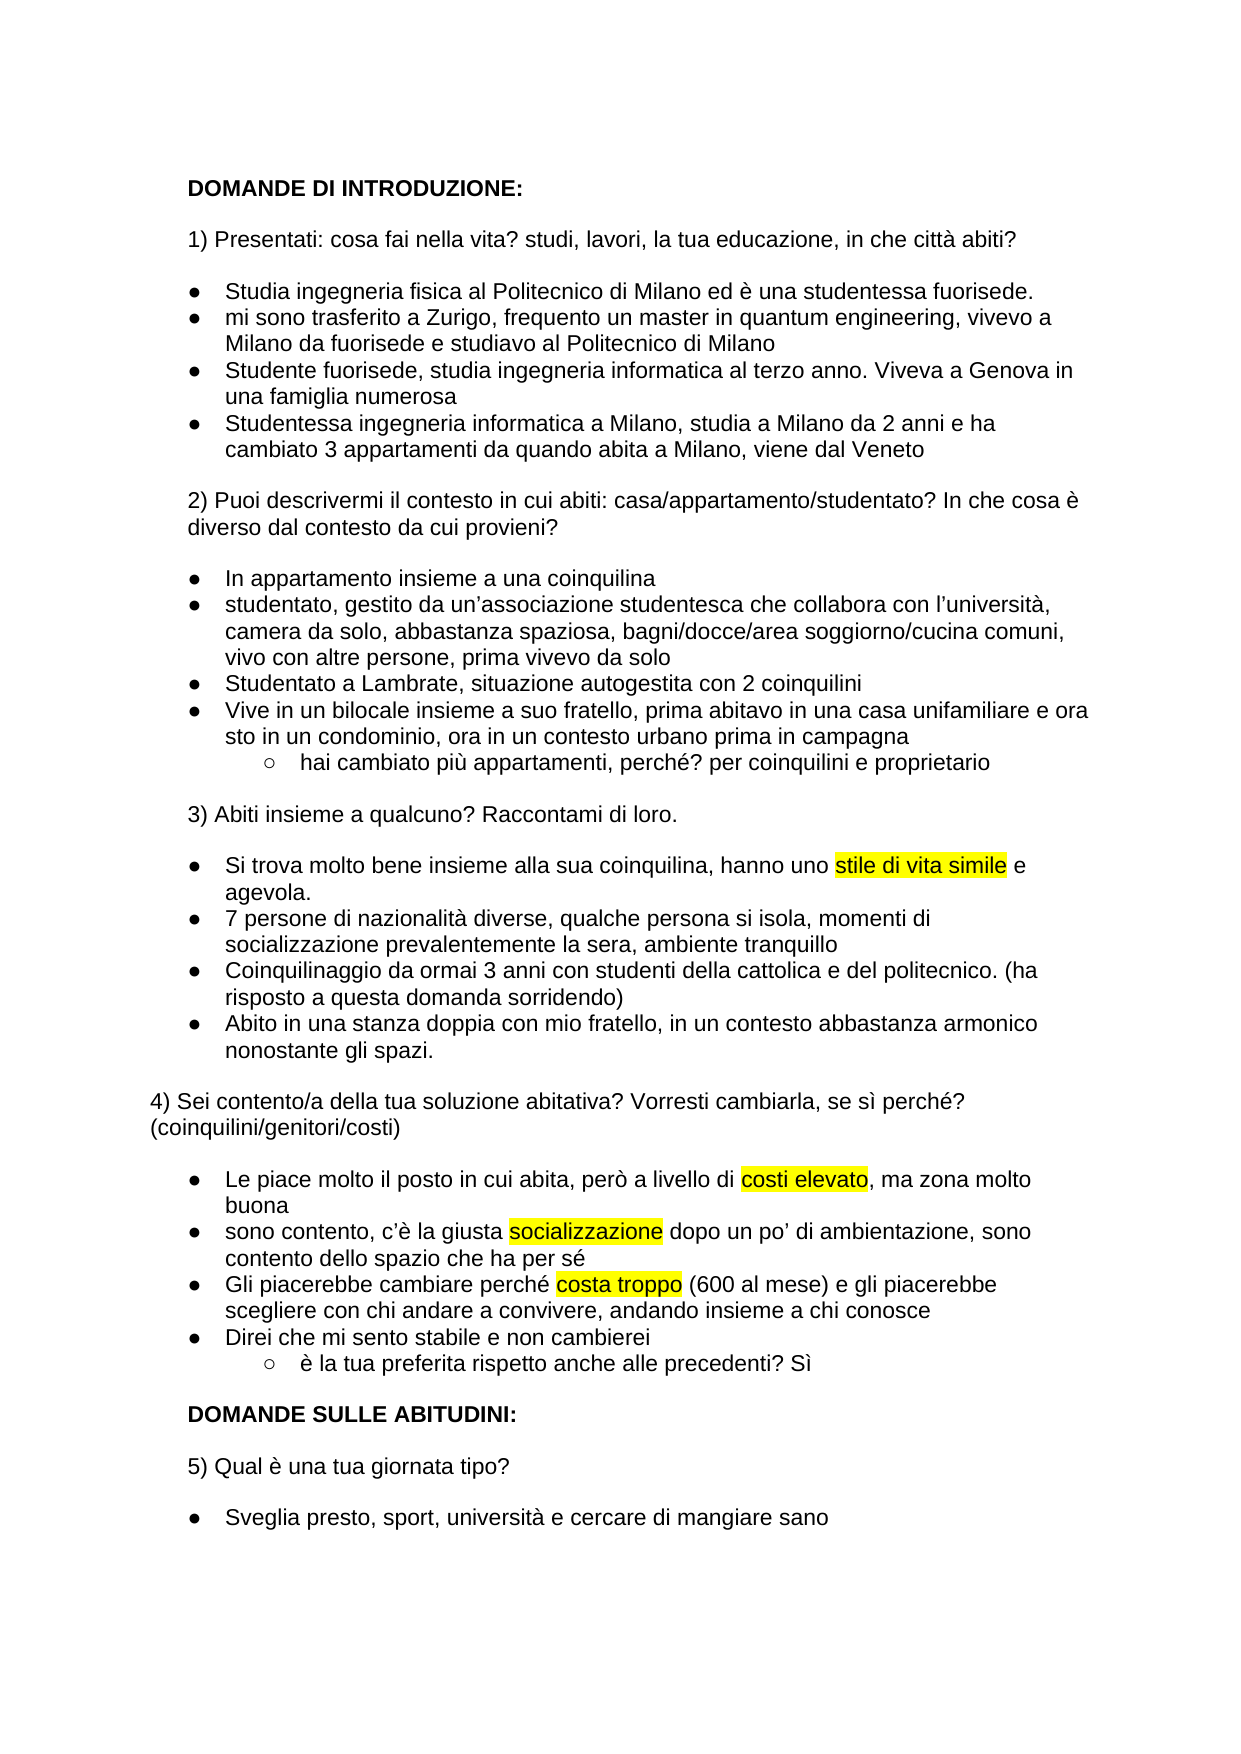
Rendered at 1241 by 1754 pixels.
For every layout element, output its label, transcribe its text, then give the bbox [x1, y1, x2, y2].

text 2) Puoi descrivermi il contesto in cui abiti: casa/appartamento/studentato? In che cosa è diverso dal contesto da cui provieni? [187, 487, 1090, 540]
list Si trova molto bene insieme alla sua coinquilina, hanno uno stile di vita simile e agevola. [187, 852, 1090, 905]
list Abito in una stanza doppia con mio fratello, in un contesto abbastanza armonico nonostante gli spazi. [187, 1010, 1090, 1063]
list Studia ingegneria fisica al Politecnico di Milano ed è una studentessa fuorisede. [187, 278, 1090, 304]
list Studente fuorisede, studia ingegneria informatica al terzo anno. Viveva a Genova in una famiglia numerosa [187, 357, 1090, 409]
text 4) Sei contento/a della tua soluzione abitativa? Vorresti cambiarla, se sì perché? (coinquilini/genitori/costi) [150, 1088, 1090, 1141]
list In appartamento insieme a una coinquilina [187, 565, 1090, 591]
list 7 persone di nazionalità diverse, qualche persona si isola, momenti di socializzazione prevalentemente la sera, ambiente tranquillo [187, 905, 1090, 957]
list mi sono trasferito a Zurigo, frequento un master in quantum engineering, vivevo a Milano da fuorisede e studiavo al Politecnico di Milano [187, 304, 1090, 357]
list Gli piacerebbe cambiare perché costa troppo (600 al mese) e gli piacerebbe scegliere con chi andare a convivere, andando insieme a chi conosce [187, 1271, 1090, 1324]
list Vive in un bilocale insieme a suo fratello, prima abitavo in una casa unifamiliare e ora sto in un condominio, ora in un contesto urbano prima in campagna [187, 697, 1090, 749]
list sono contento, c’è la giusta socializzazione dopo un po’ di ambientazione, sono contento dello spazio che ha per sé [187, 1218, 1090, 1271]
list Studentato a Lambrate, situazione autogestita con 2 coinquilini [187, 670, 1090, 697]
list Le piace molto il posto in cui abita, però a livello di costi elevato, ma zona molto buona [187, 1166, 1090, 1218]
list Coinquilinaggio da ormai 3 anni con studenti della cattolica e del politecnico. (ha risposto a questa domanda sorridendo) [187, 957, 1090, 1010]
list Sveglia presto, sport, università e cercare di mangiare sano [187, 1504, 1090, 1531]
text DOMANDE DI INTRODUZIONE: [187, 175, 1090, 201]
list Direi che mi sento stabile e non cambierei [187, 1324, 1090, 1350]
text DOMANDE SULLE ABITUDINI: [187, 1401, 1090, 1428]
list studentato, gestito da un’associazione studentesca che collabora con l’università, camera da solo, abbastanza spaziosa, bagni/docce/area soggiorno/cucina comuni, vivo con altre persone, prima vivevo da solo [187, 591, 1090, 670]
text 1) Presentati: cosa fai nella vita? studi, lavori, la tua educazione, in che città abiti? [187, 226, 1090, 253]
list hai cambiato più appartamenti, perché? per coinquilini e proprietario [262, 749, 1090, 776]
text 5) Qual è una tua giornata tipo? [187, 1453, 1090, 1479]
text 3) Abiti insieme a qualcuno? Raccontami di loro. [187, 801, 1090, 827]
list è la tua preferita rispetto anche alle precedenti? Sì [262, 1350, 1090, 1376]
list Studentessa ingegneria informatica a Milano, studia a Milano da 2 anni e ha cambiato 3 appartamenti da quando abita a Milano, viene dal Veneto [187, 409, 1090, 462]
